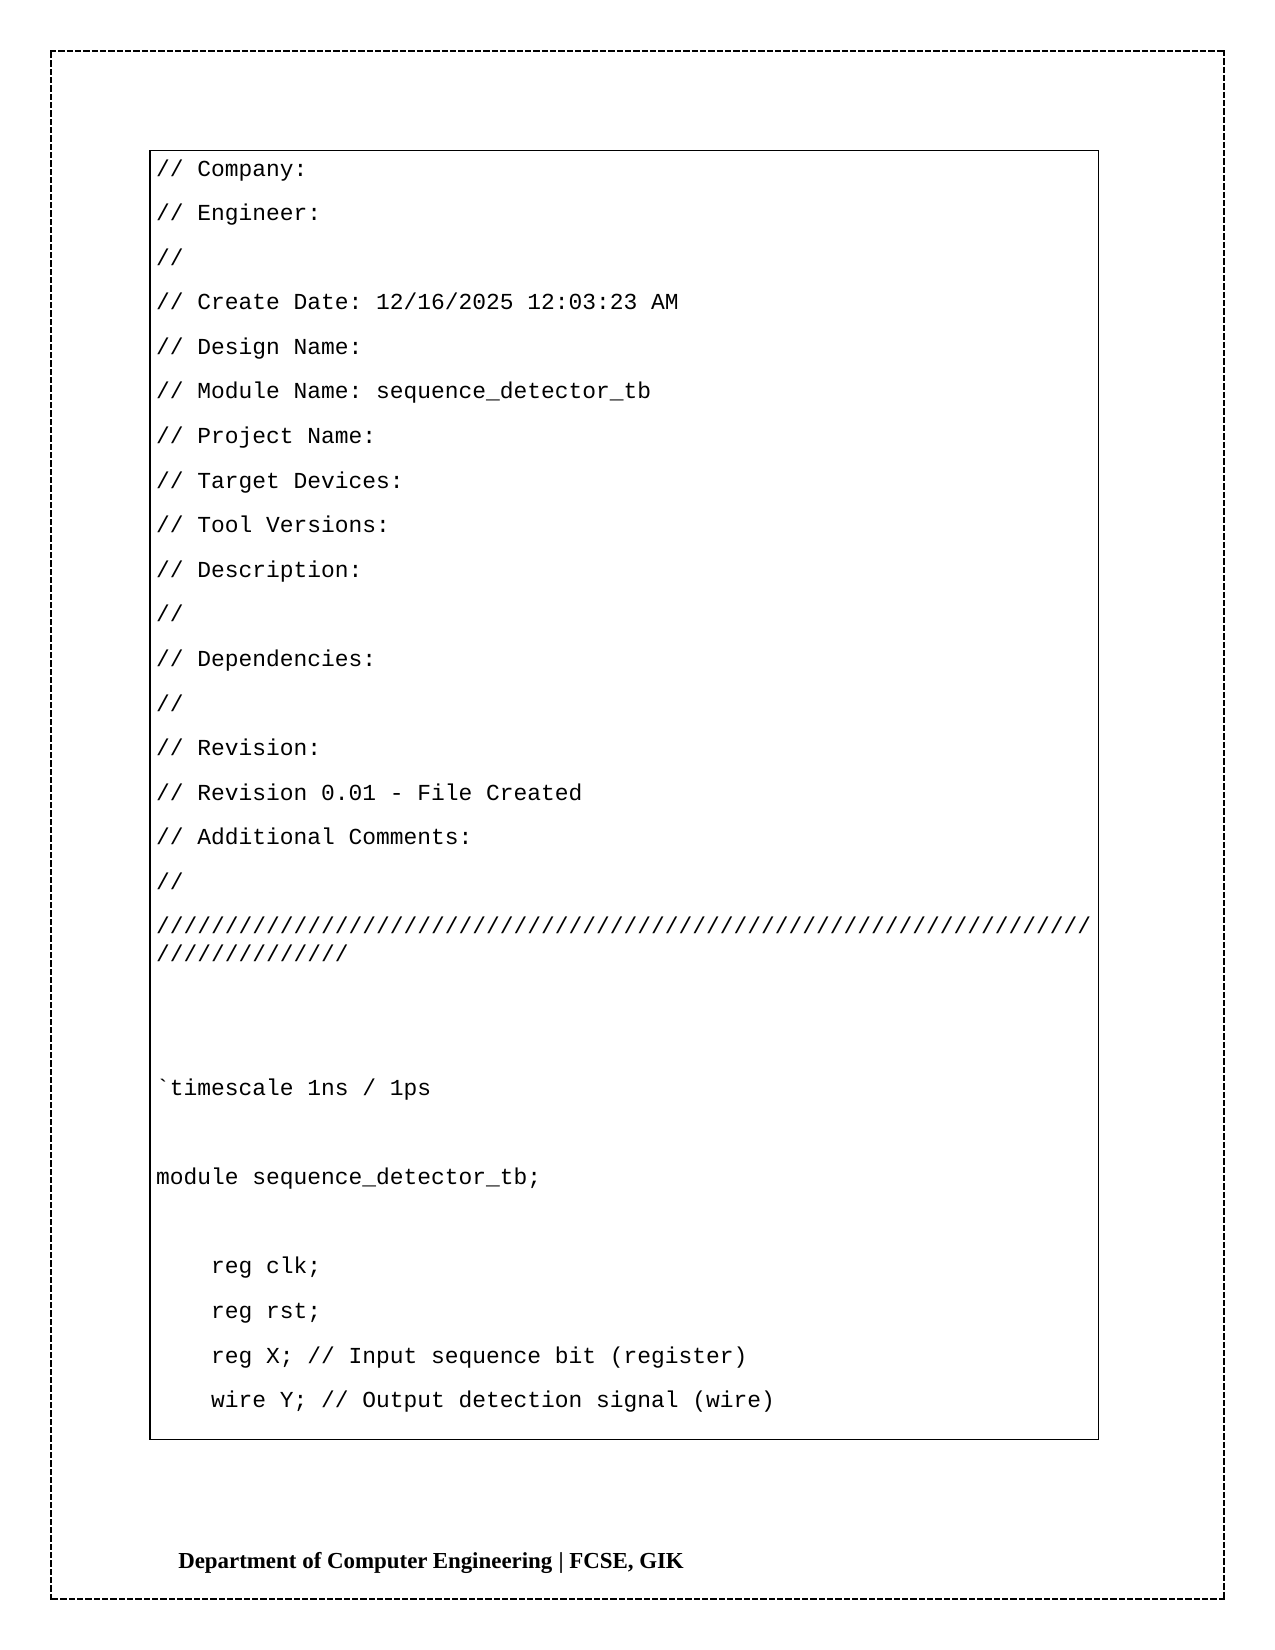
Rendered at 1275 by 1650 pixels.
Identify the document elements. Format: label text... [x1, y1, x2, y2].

table_header // Company: // Engineer: // // Create Date: 12/16/2025 12:03:23 AM // Design Name: // Module Name: sequence_detector_tb // Project Name: // Target Devices: // Tool Versions: // Description: // // Dependencies: // // Revision: // Revision 0.01 - File Created // Additional Comments: // ////////////////////////////////////////////////////////////////////////////////// `timescale 1ns / 1ps module sequence_detector_tb; reg clk; reg rst; reg X; // Input sequence bit (register) wire Y; // Output detection signal (wire) [151, 151, 1098, 1439]
